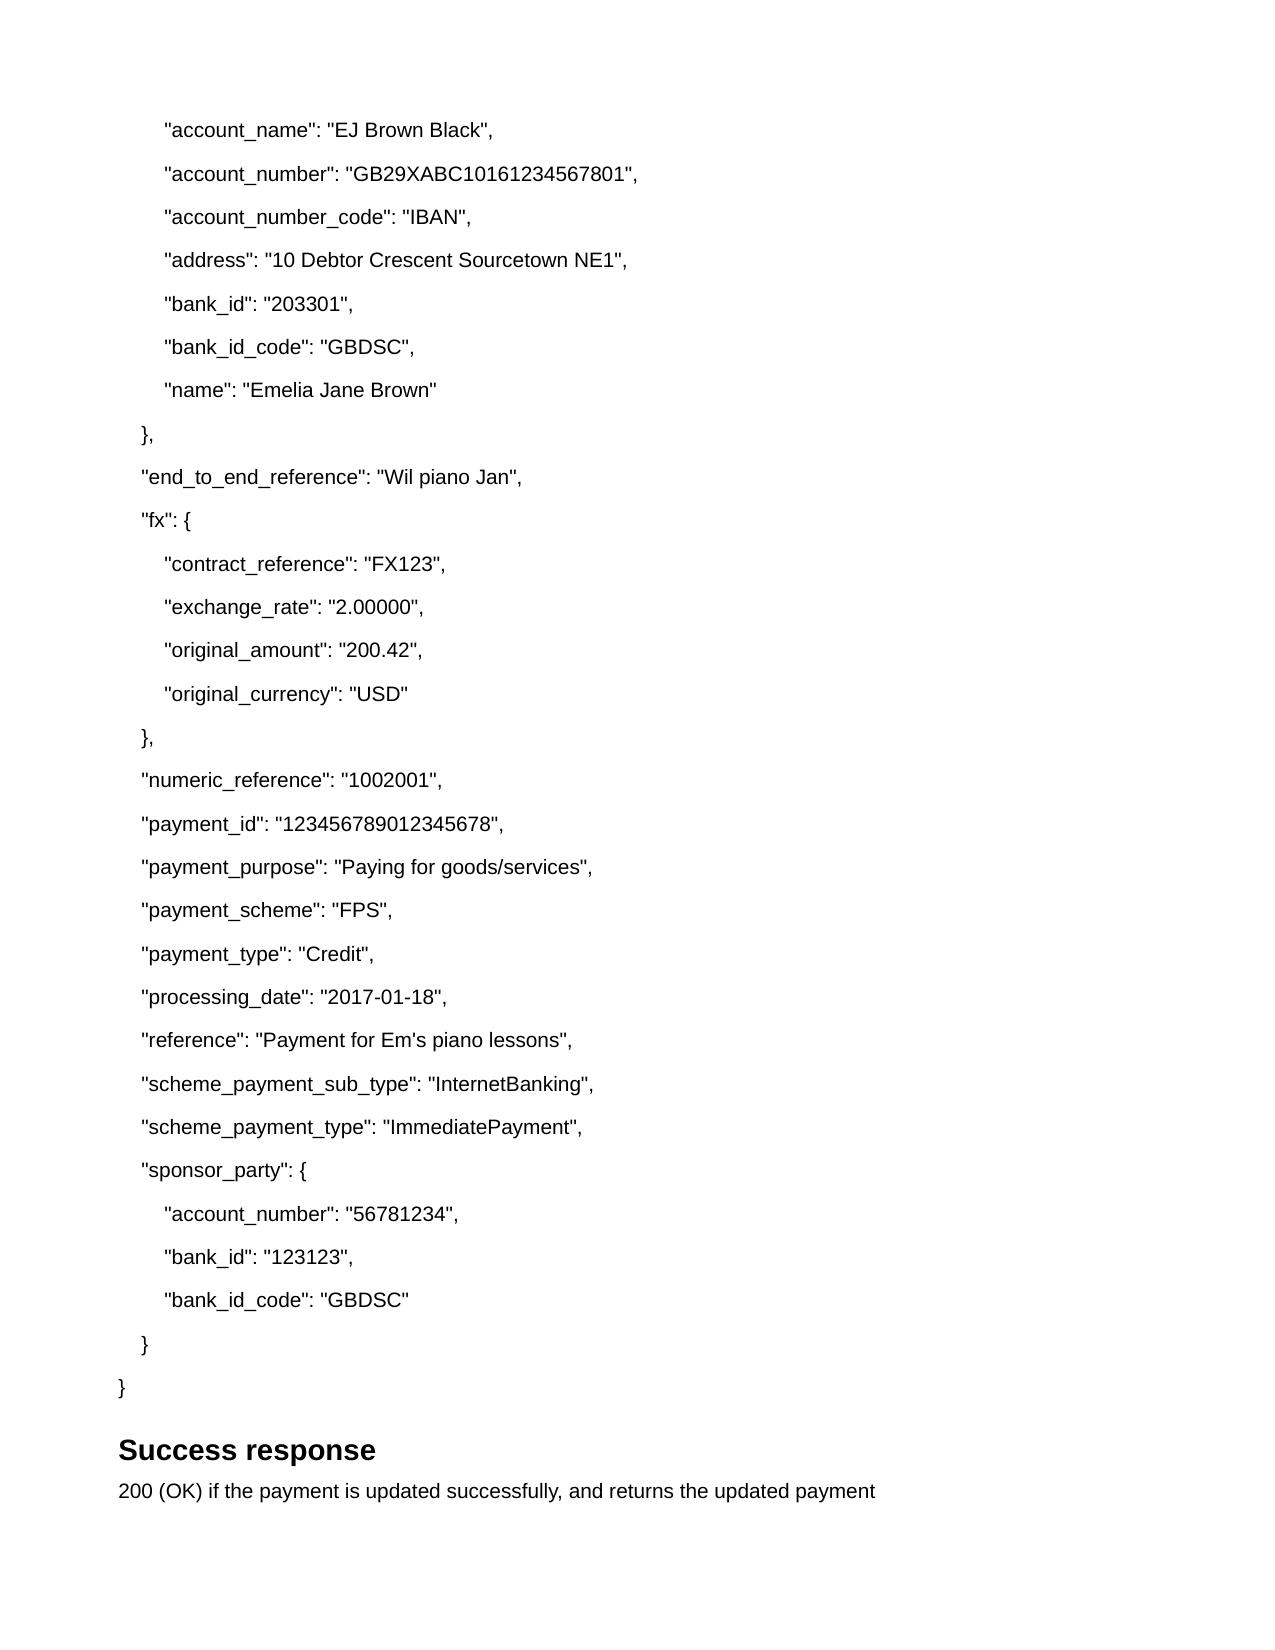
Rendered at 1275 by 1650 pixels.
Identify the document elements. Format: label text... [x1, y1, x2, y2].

text "processing_date": "2017-01-18", [118, 985, 1157, 1009]
text 200 (OK) if the payment is updated successfully, and returns the updated payment [118, 1479, 1157, 1503]
text } [118, 1331, 1157, 1355]
text "contract_reference": "FX123", [118, 551, 1157, 575]
text "payment_type": "Credit", [118, 941, 1157, 965]
text "bank_id": "203301", [118, 291, 1157, 315]
text "account_number_code": "IBAN", [118, 205, 1157, 229]
text "scheme_payment_sub_type": "InternetBanking", [118, 1071, 1157, 1095]
text }, [118, 725, 1157, 749]
text }, [118, 421, 1157, 445]
text "scheme_payment_type": "ImmediatePayment", [118, 1115, 1157, 1139]
subtitle Success response [118, 1433, 1157, 1466]
text "fx": { [118, 508, 1157, 532]
text "bank_id": "123123", [118, 1245, 1157, 1269]
text "account_name": "EJ Brown Black", [118, 118, 1157, 142]
text "account_number": "GB29XABC10161234567801", [118, 161, 1157, 185]
text "payment_id": "123456789012345678", [118, 811, 1157, 835]
text "sponsor_party": { [118, 1158, 1157, 1182]
text "end_to_end_reference": "Wil piano Jan", [118, 465, 1157, 489]
text "reference": "Payment for Em's piano lessons", [118, 1028, 1157, 1052]
text "exchange_rate": "2.00000", [118, 595, 1157, 619]
text "original_currency": "USD" [118, 681, 1157, 705]
text "payment_scheme": "FPS", [118, 898, 1157, 922]
text "account_number": "56781234", [118, 1201, 1157, 1225]
text "numeric_reference": "1002001", [118, 768, 1157, 792]
text "address": "10 Debtor Crescent Sourcetown NE1", [118, 248, 1157, 272]
text } [118, 1375, 1157, 1399]
text "bank_id_code": "GBDSC" [118, 1288, 1157, 1312]
text "original_amount": "200.42", [118, 638, 1157, 662]
text "name": "Emelia Jane Brown" [118, 378, 1157, 402]
text "payment_purpose": "Paying for goods/services", [118, 855, 1157, 879]
text "bank_id_code": "GBDSC", [118, 335, 1157, 359]
